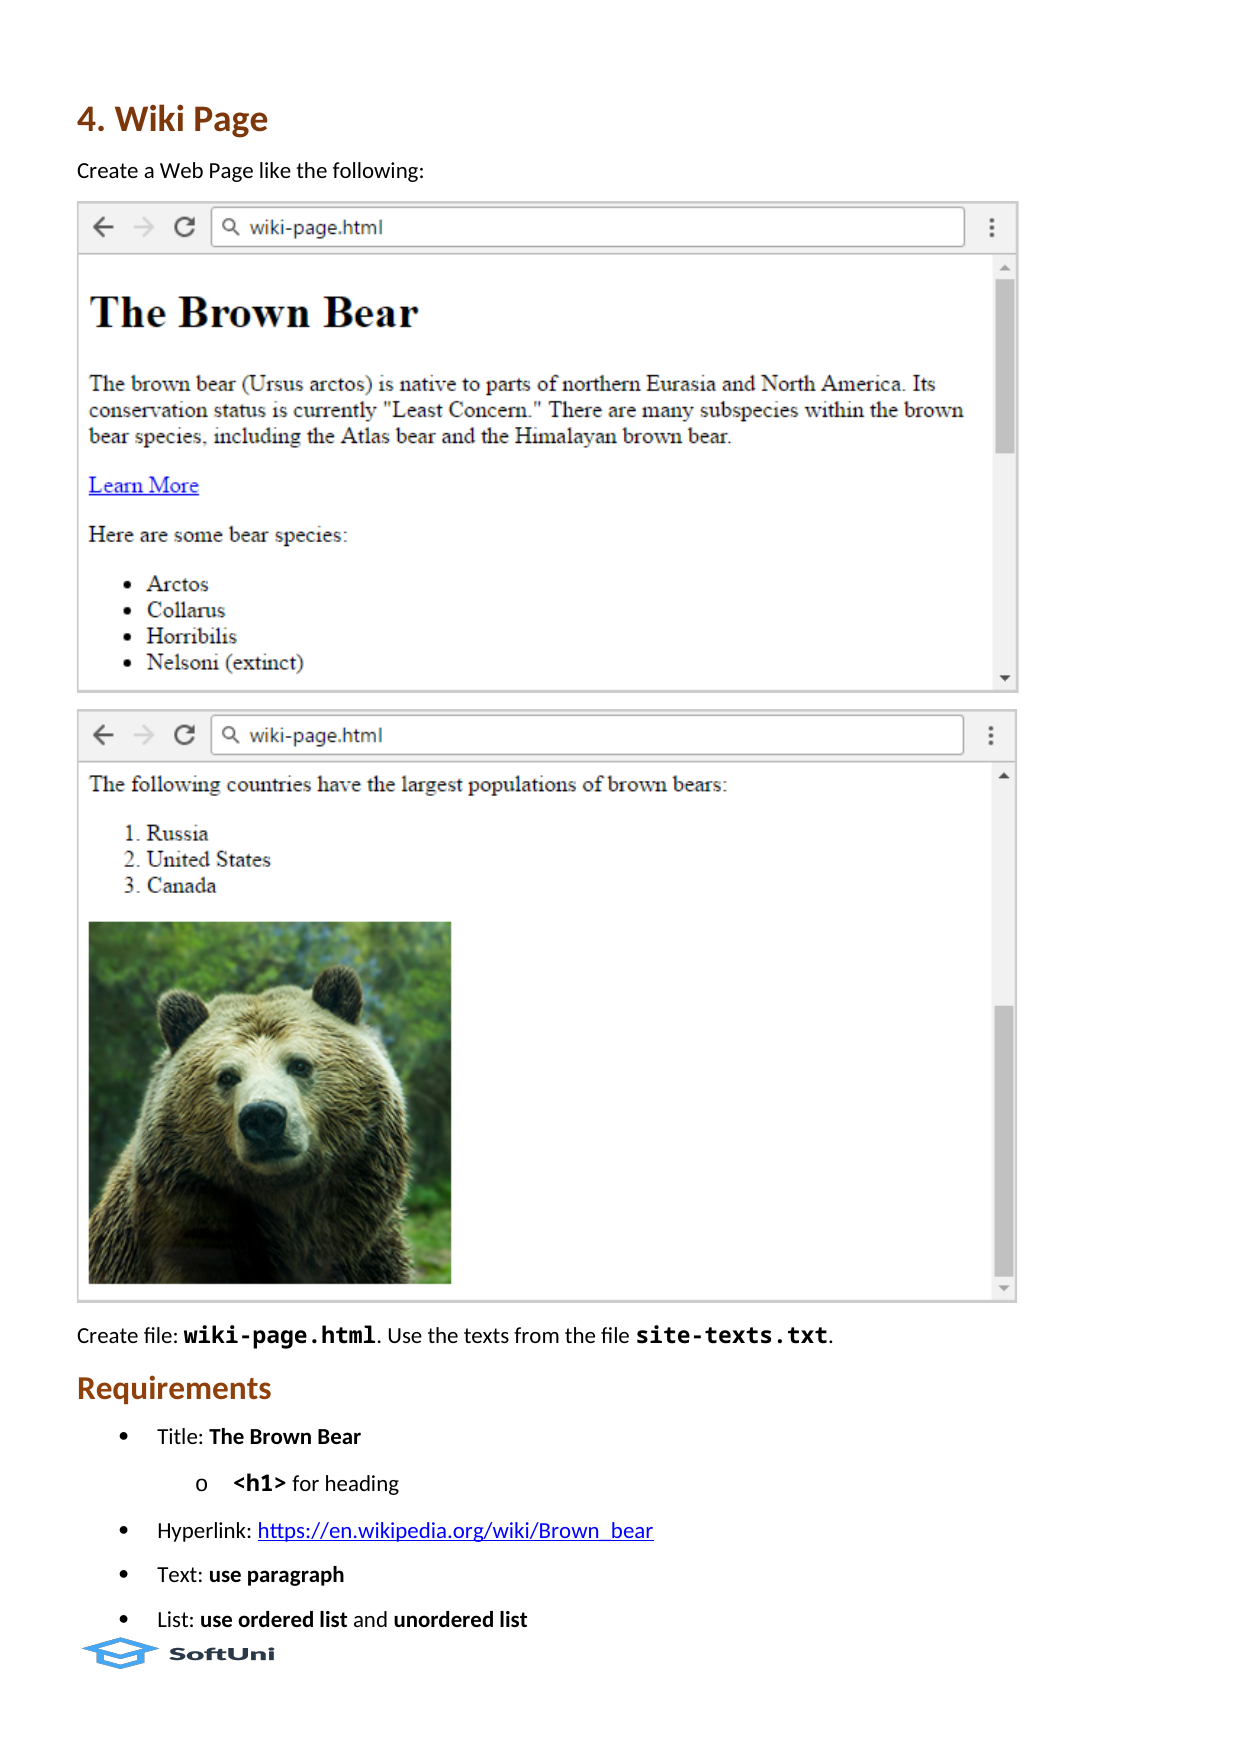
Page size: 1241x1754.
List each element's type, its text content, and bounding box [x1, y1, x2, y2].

picture [75, 1635, 281, 1672]
list List: use ordered list and unordered list [119, 1605, 1163, 1633]
list Title: The Brown Bear [119, 1422, 1163, 1451]
subtitle Wiki Page [77, 95, 1163, 141]
list Hyperlink: https://en.wikipedia.org/wiki/Brown_bear [119, 1516, 1163, 1544]
picture [76, 709, 1018, 1303]
subtitle Requirements [77, 1367, 1163, 1408]
list <h1> for heading [194, 1467, 1163, 1498]
list Text: use paragraph [119, 1560, 1163, 1588]
text Create a Web Page like the following: [77, 156, 1163, 184]
text Create file: wiki-page.html. Use the texts from the file site-texts.txt. [77, 1319, 1163, 1350]
picture [76, 201, 1019, 693]
